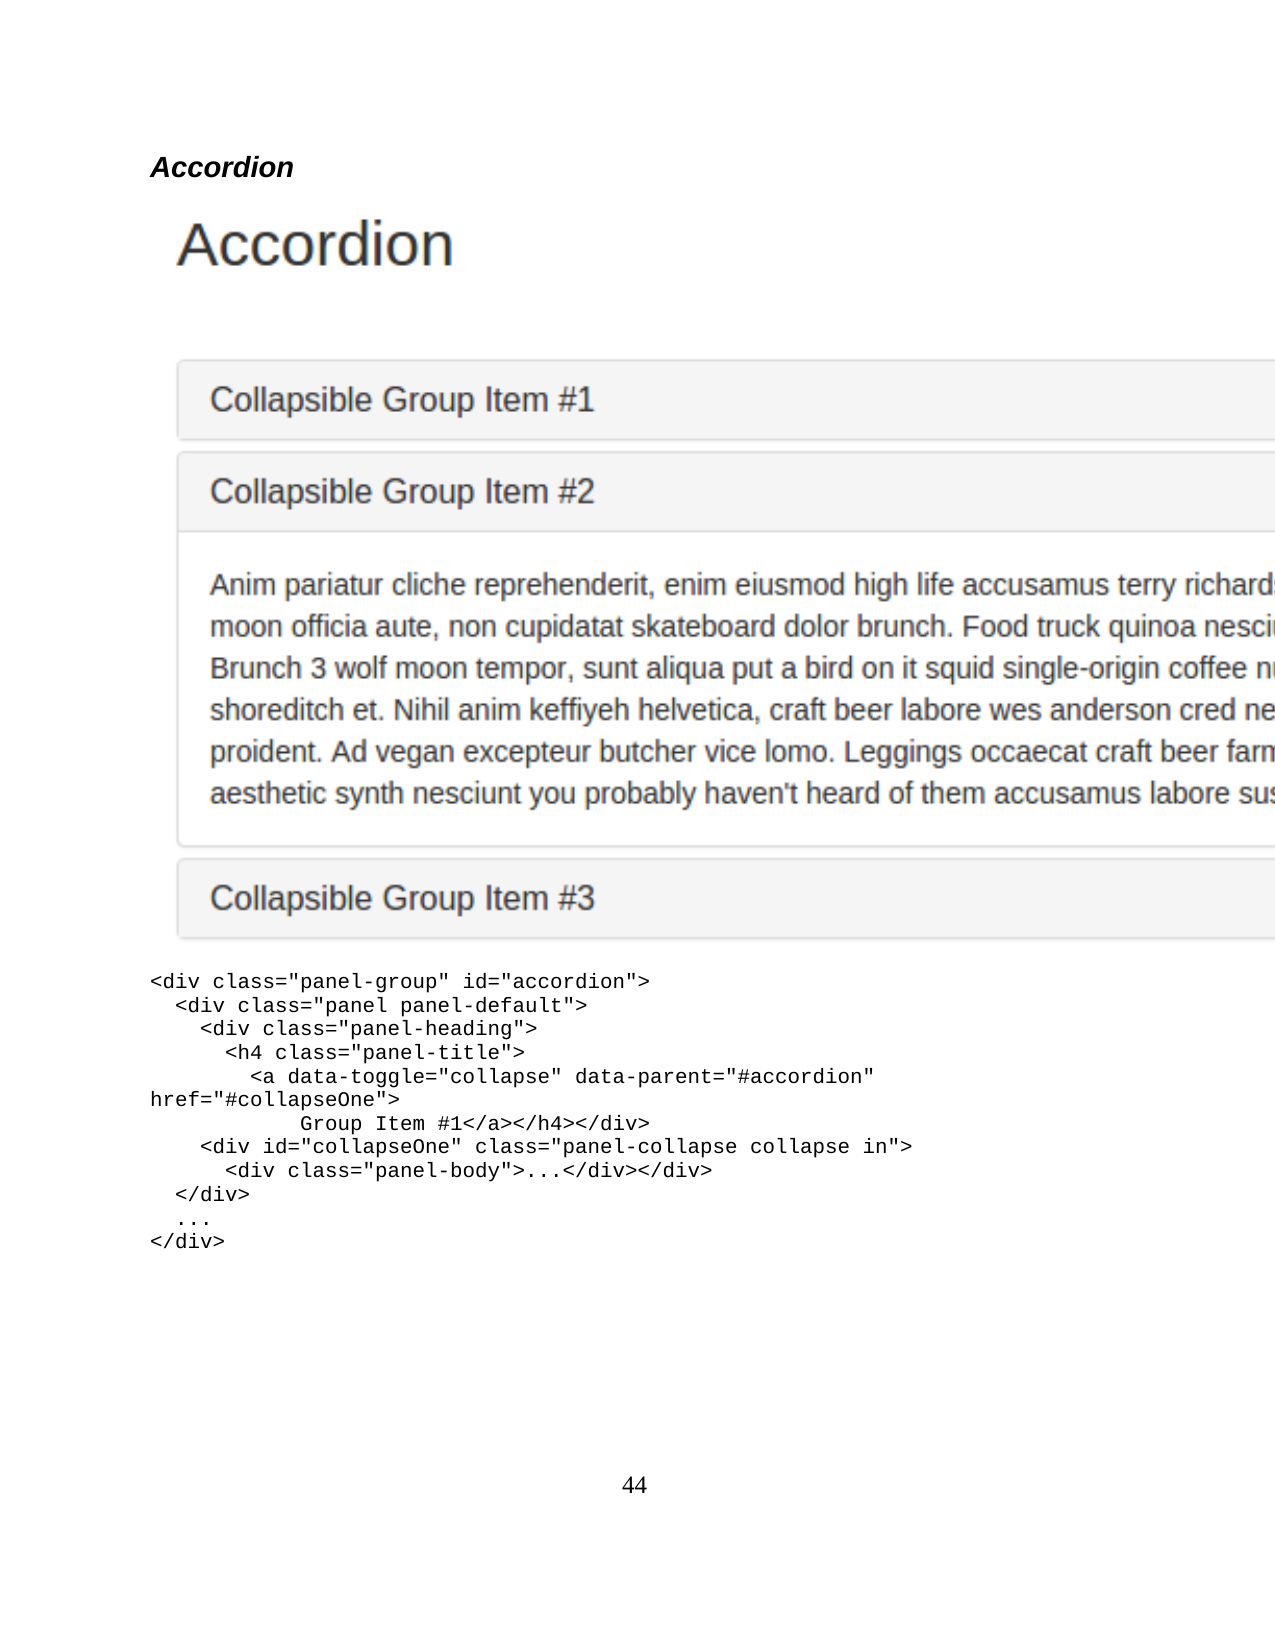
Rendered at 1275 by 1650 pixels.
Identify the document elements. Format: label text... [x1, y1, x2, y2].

text </div> [150, 1231, 1125, 1255]
text </div> [150, 1184, 1125, 1207]
text <h4 class="panel-title"> [150, 1042, 1125, 1066]
text <a data-toggle="collapse" data-parent="#accordion" href="#collapseOne"> [150, 1066, 1125, 1113]
text Group Item #1</a></h4></div> [150, 1113, 1125, 1137]
subtitle Accordion [150, 150, 1125, 183]
text <div class="panel panel-default"> [150, 995, 1125, 1018]
picture [150, 196, 1275, 971]
text <div class="panel-heading"> [150, 1018, 1125, 1042]
text ... [150, 1207, 1125, 1231]
text <div id="collapseOne" class="panel-collapse collapse in"> [150, 1137, 1125, 1160]
text <div class="panel-body">...</div></div> [150, 1160, 1125, 1184]
text <div class="panel-group" id="accordion"> [150, 971, 1125, 995]
